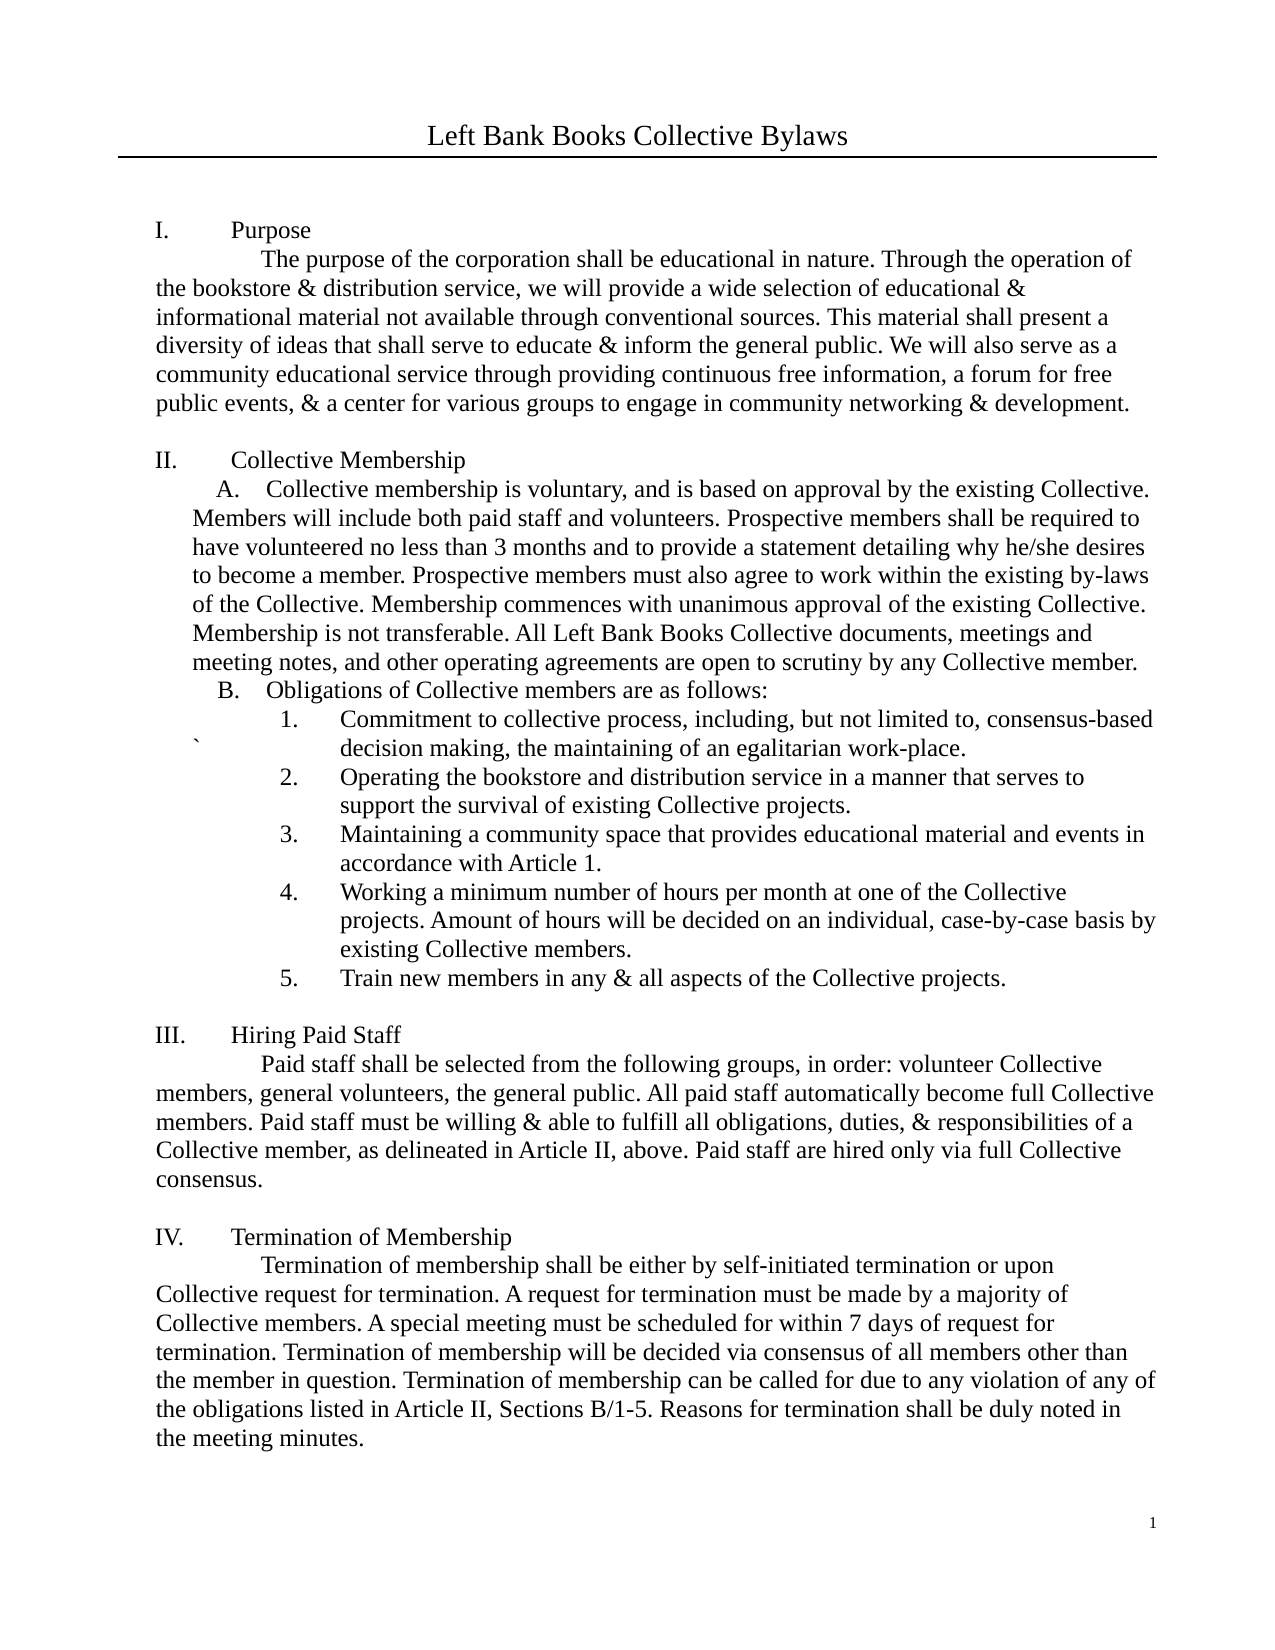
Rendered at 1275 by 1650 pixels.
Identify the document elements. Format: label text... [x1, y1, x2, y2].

list Collective membership is voluntary, and is based on approval by the existing Collective. Members will include both paid staff and volunteers. Prospective members shall be required to have volunteered no less than 3 months and to provide a statement detailing why he/she desires to become a member. Prospective members must also agree to work within the existing by-laws of the Collective. Membership commences with unanimous approval of the existing Collective. Membership is not transferable. All Left Bank Books Collective documents, meetings and meeting notes, and other operating agreements are open to scrutiny by any Collective member. [154, 474, 1157, 676]
list Maintaining a community space that provides educational material and events in accordance with Article 1. [154, 819, 1157, 877]
list Obligations of Collective members are as follows: [154, 676, 1157, 704]
list Termination of Membership [154, 1222, 1157, 1251]
text Paid staff shall be selected from the following groups, in order: volunteer Collective members, general volunteers, the general public. All paid staff automatically become full Collective members. Paid staff must be willing & able to fulfill all obligations, duties, & responsibilities of a Collective member, as delineated in Article II, above. Paid staff are hired only via full Collective consensus. [156, 1049, 1157, 1193]
text Termination of membership shall be either by self-initiated termination or upon Collective request for termination. A request for termination must be made by a majority of Collective members. A special meeting must be scheduled for within 7 days of request for termination. Termination of membership will be decided via consensus of all members other than the member in question. Termination of membership can be called for due to any violation of any of the obligations listed in Article II, Sections B/1-5. Reasons for termination shall be duly noted in the meeting minutes. [156, 1251, 1157, 1452]
list Train new members in any & all aspects of the Collective projects. [154, 963, 1157, 992]
list Working a minimum number of hours per month at one of the Collective projects. Amount of hours will be decided on an individual, case-by-case basis by existing Collective members. [154, 877, 1157, 963]
list Collective Membership [154, 446, 1157, 474]
list Purpose [154, 216, 1157, 244]
list Hiring Paid Staff [154, 1021, 1157, 1049]
list Operating the bookstore and distribution service in a manner that serves to support the survival of existing Collective projects. [154, 762, 1157, 819]
text Left Bank Books Collective Bylaws [118, 118, 1157, 156]
list Commitment to collective process, including, but not limited to, consensus-based ` decision making, the maintaining of an egalitarian work-place. [154, 704, 1157, 762]
text The purpose of the corporation shall be educational in nature. Through the operation of the bookstore & distribution service, we will provide a wide selection of educational & informational material not available through conventional sources. This material shall present a diversity of ideas that shall serve to educate & inform the general public. We will also serve as a community educational service through providing continuous free information, a forum for free public events, & a center for various groups to engage in community networking & development. [156, 244, 1157, 417]
